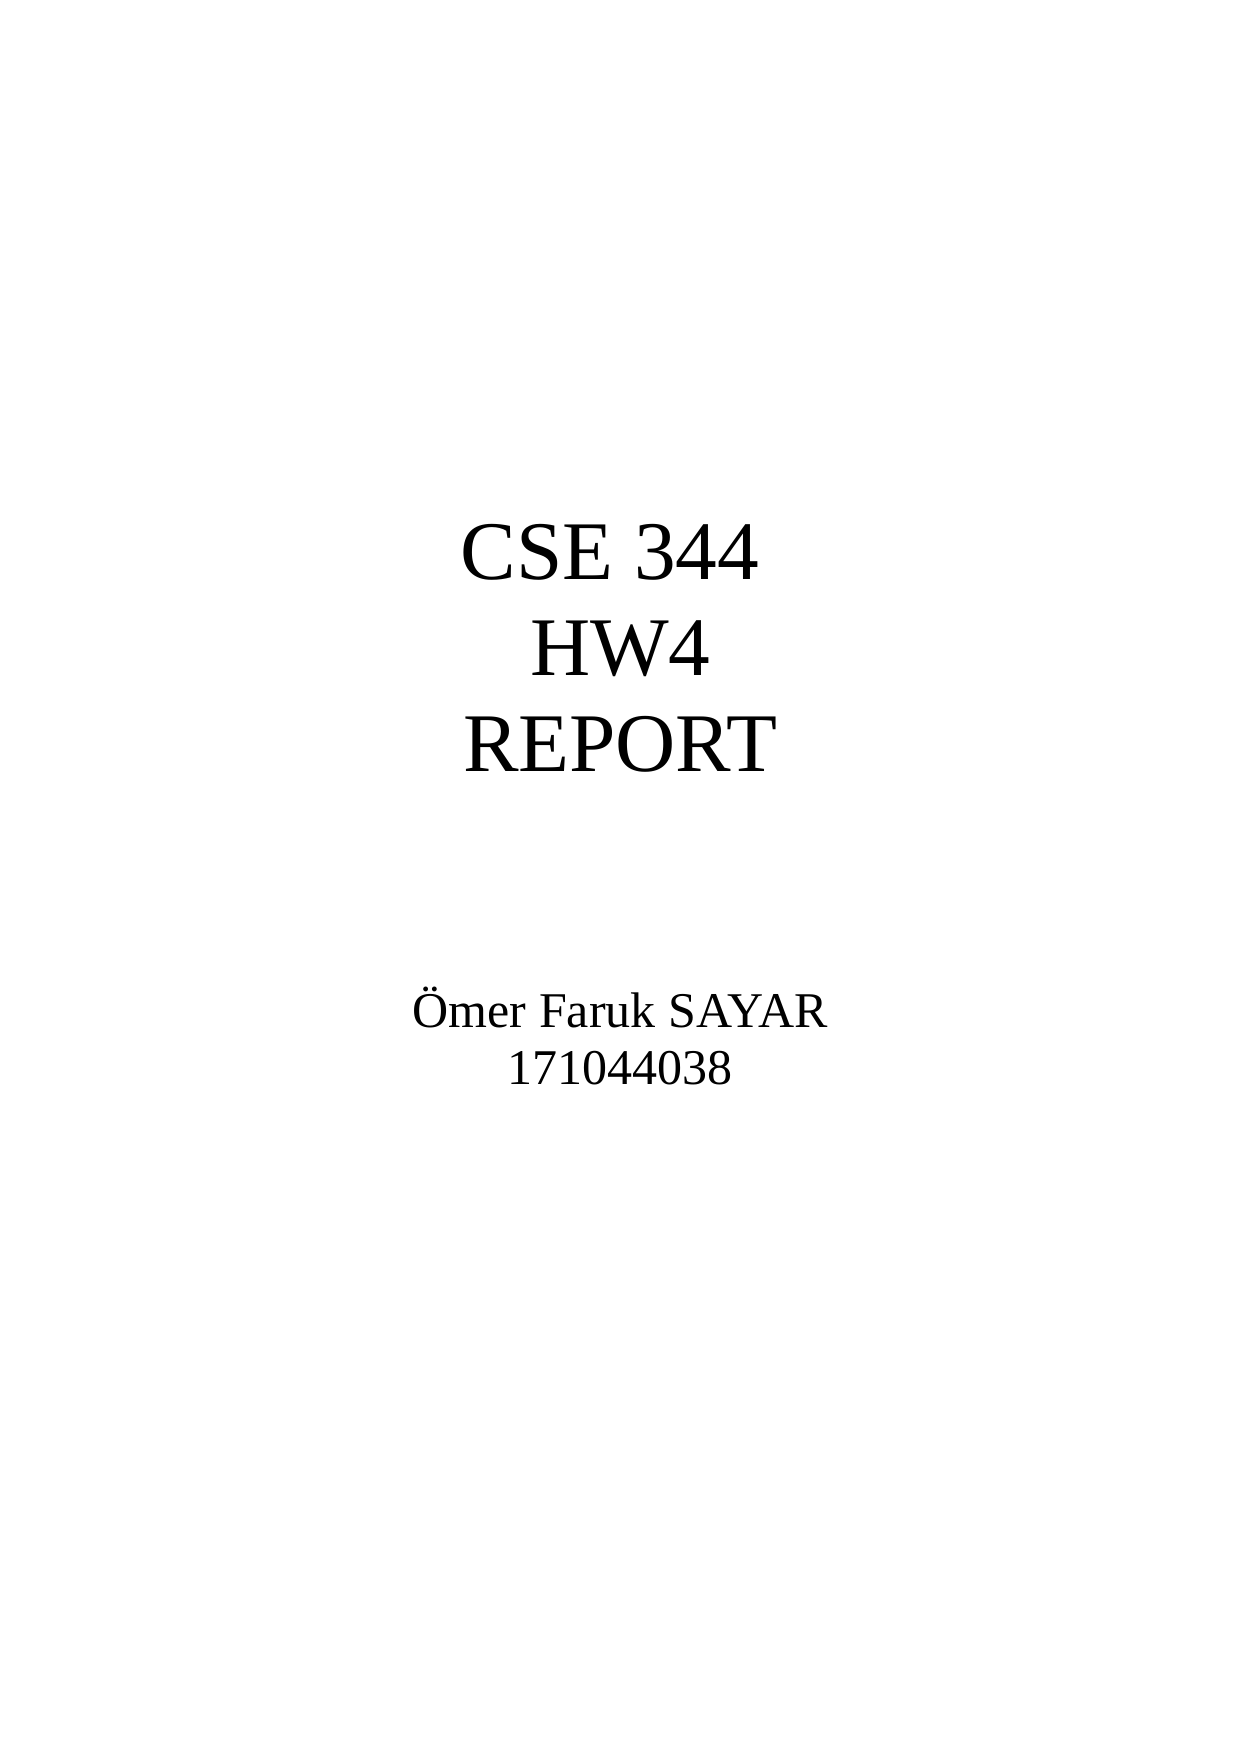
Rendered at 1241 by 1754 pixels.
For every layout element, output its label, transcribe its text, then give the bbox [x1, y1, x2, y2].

text CSE 344 [118, 501, 1122, 597]
text 171044038 [118, 1038, 1122, 1096]
text REPORT [118, 693, 1122, 789]
text HW4 [118, 597, 1122, 693]
text Ömer Faruk SAYAR [118, 981, 1122, 1038]
